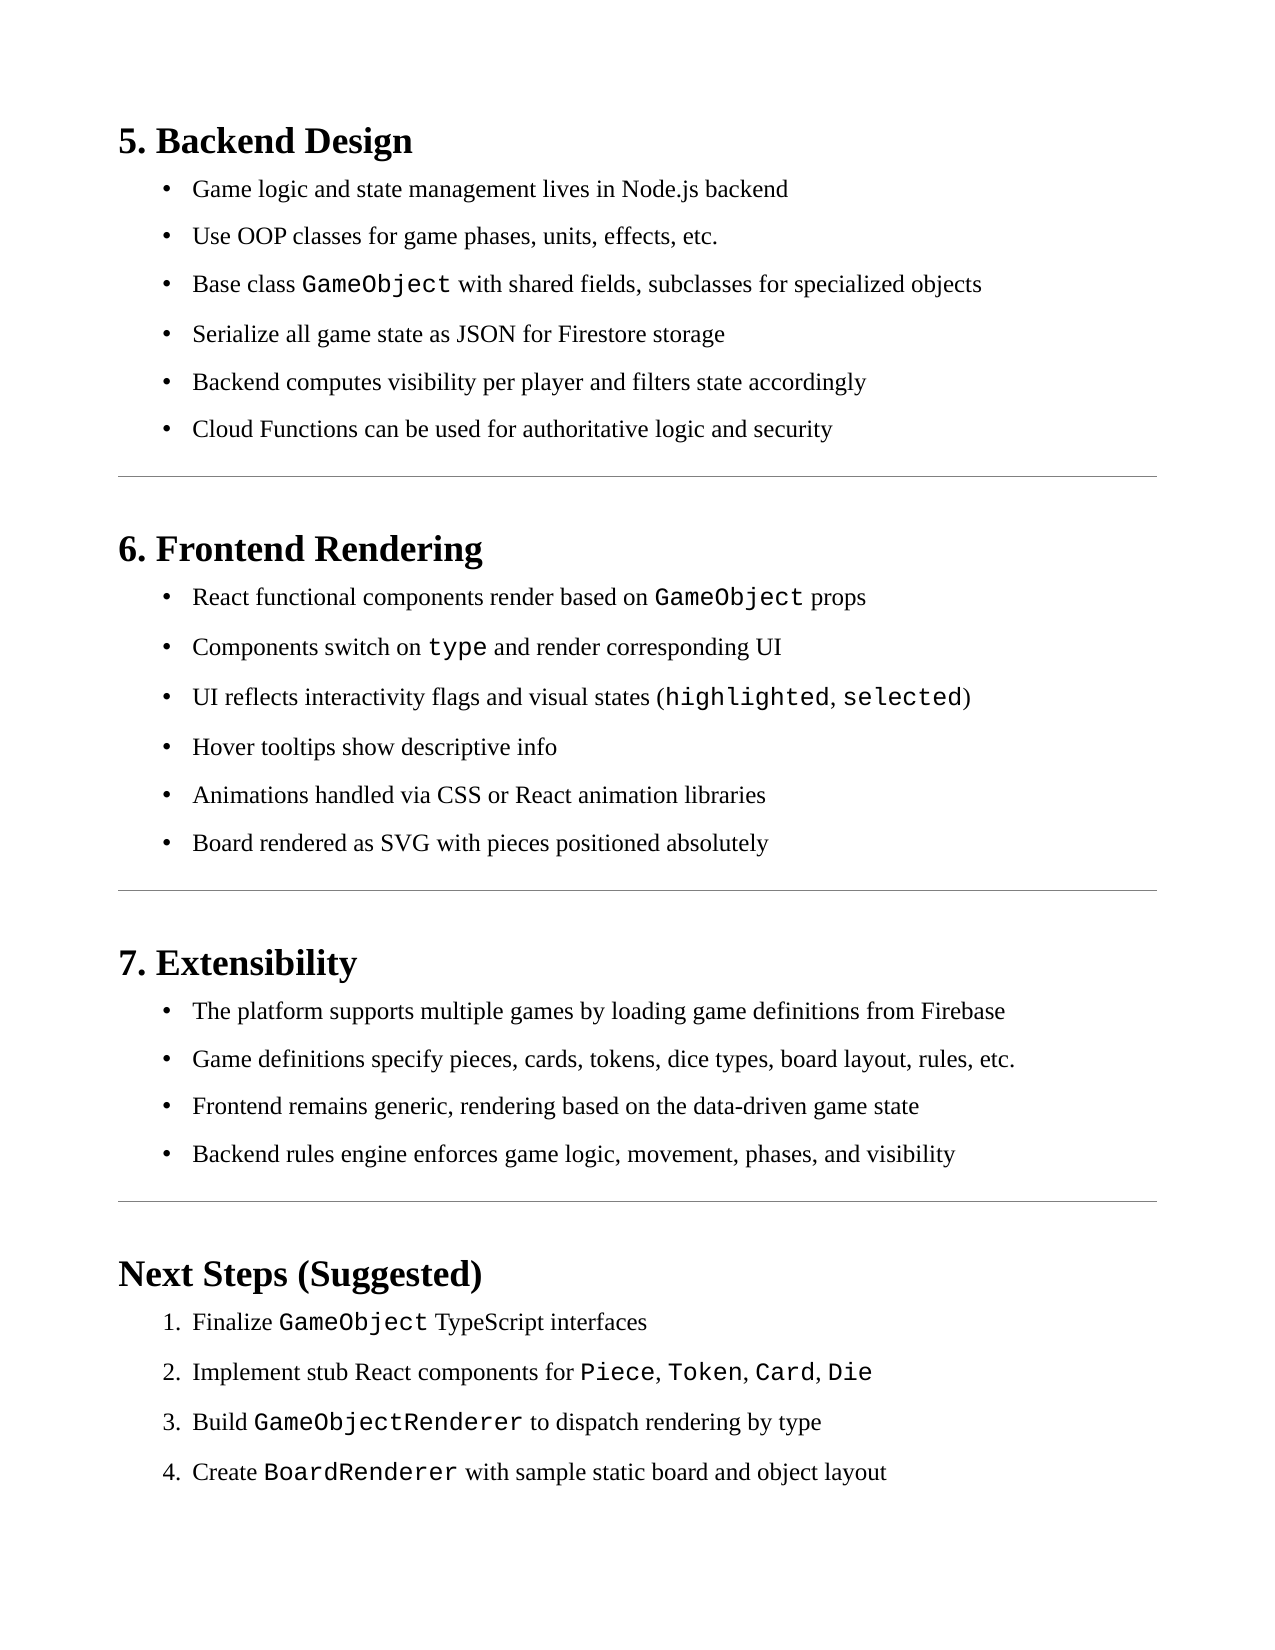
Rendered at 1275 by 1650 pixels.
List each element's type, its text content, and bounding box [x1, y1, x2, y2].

list Backend rules engine enforces game logic, movement, phases, and visibility [162, 1139, 1157, 1168]
list Game definitions specify pieces, cards, tokens, dice types, board layout, rules, etc. [162, 1044, 1157, 1072]
list UI reflects interactivity flags and visual states (highlighted, selected) [162, 682, 1157, 713]
subtitle Next Steps (Suggested) [118, 1252, 1157, 1295]
list Serialize all game state as JSON for Firestore storage [162, 319, 1157, 348]
list Build GameObjectRenderer to dispatch rendering by type [162, 1407, 1157, 1438]
list Game logic and state management lives in Node.js backend [162, 174, 1157, 202]
list React functional components render based on GameObject props [162, 582, 1157, 613]
list Create BoardRenderer with sample static board and object layout [162, 1457, 1157, 1488]
subtitle 5. Backend Design [118, 118, 1157, 161]
list Cloud Functions can be used for authoritative logic and security [162, 414, 1157, 443]
list Base class GameObject with shared fields, subclasses for specialized objects [162, 269, 1157, 300]
list Board rendered as SVG with pieces positioned absolutely [162, 828, 1157, 856]
subtitle 6. Frontend Rendering [118, 527, 1157, 570]
list Frontend remains generic, rendering based on the data-driven game state [162, 1091, 1157, 1120]
list Hover tooltips show descriptive info [162, 732, 1157, 761]
list Components switch on type and render corresponding UI [162, 632, 1157, 663]
list Backend computes visibility per player and filters state accordingly [162, 367, 1157, 395]
list Use OOP classes for game phases, units, effects, etc. [162, 221, 1157, 250]
list Finalize GameObject TypeScript interfaces [162, 1307, 1157, 1338]
list Animations handled via CSS or React animation libraries [162, 780, 1157, 809]
list Implement stub React components for Piece, Token, Card, Die [162, 1357, 1157, 1388]
subtitle 7. Extensibility [118, 940, 1157, 983]
list The platform supports multiple games by loading game definitions from Firebase [162, 996, 1157, 1025]
